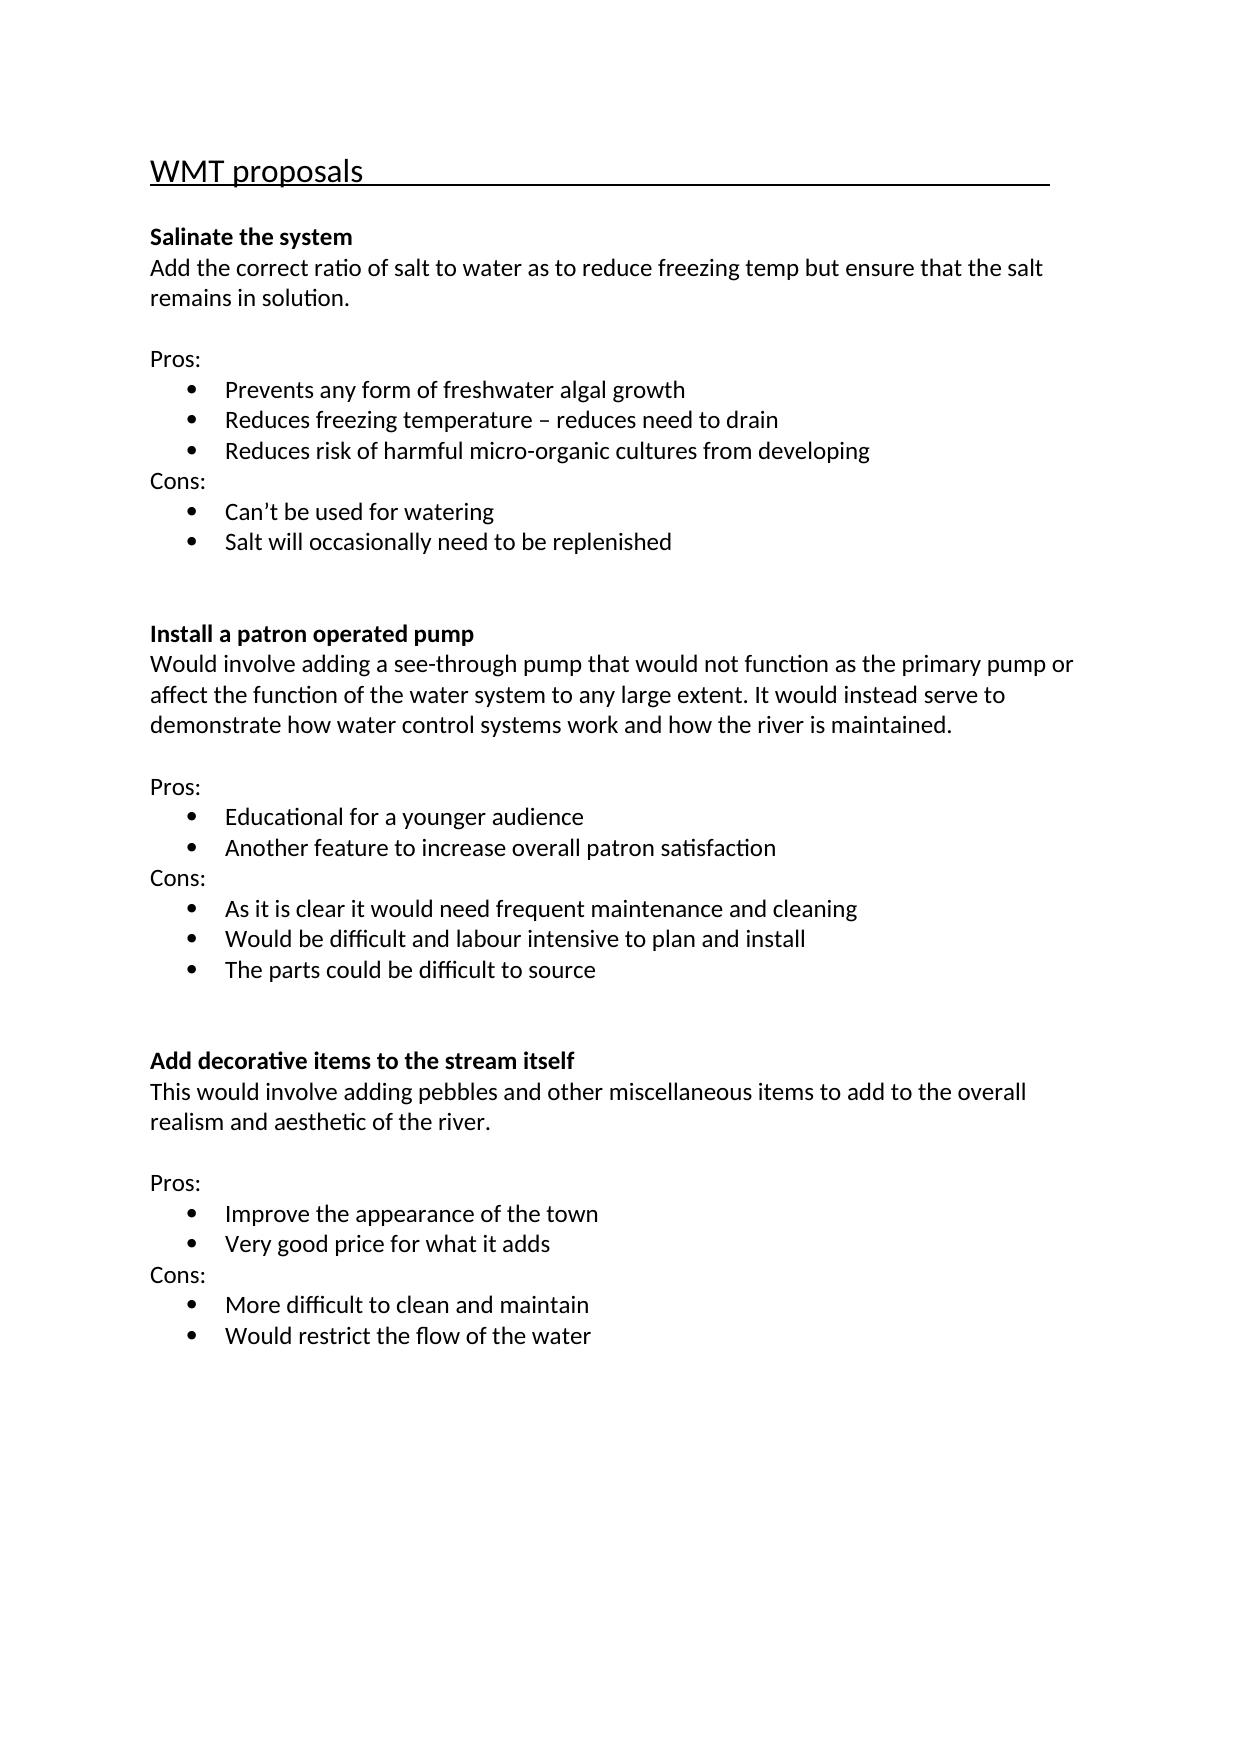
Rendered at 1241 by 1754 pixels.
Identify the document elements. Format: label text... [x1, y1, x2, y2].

list Salt will occasionally need to be replenished [187, 526, 1090, 557]
text Add decorative items to the stream itself [150, 1045, 1090, 1076]
text Pros: [150, 1167, 1090, 1198]
list Another feature to increase overall patron satisfaction [187, 832, 1090, 862]
list More difficult to clean and maintain [187, 1289, 1090, 1320]
text Pros: [150, 343, 1090, 374]
list Would restrict the flow of the water [187, 1320, 1090, 1351]
text WMT proposals [150, 150, 1090, 191]
text Salinate the system [150, 221, 1090, 252]
list Very good price for what it adds [187, 1228, 1090, 1259]
list Would be difficult and labour intensive to plan and install [187, 923, 1090, 954]
list Can’t be used for watering [187, 496, 1090, 526]
list Improve the appearance of the town [187, 1198, 1090, 1228]
text Would involve adding a see-through pump that would not function as the primary pump or affect the function of the water system to any large extent. It would instead serve to demonstrate how water control systems work and how the river is maintained. [150, 648, 1090, 740]
list Prevents any form of freshwater algal growth [187, 374, 1090, 404]
list Reduces risk of harmful micro-organic cultures from developing [187, 435, 1090, 465]
text Install a patron operated pump [150, 618, 1090, 648]
text Cons: [150, 1259, 1090, 1289]
list Reduces freezing temperature – reduces need to drain [187, 404, 1090, 435]
text This would involve adding pebbles and other miscellaneous items to add to the overall realism and aesthetic of the river. [150, 1076, 1090, 1137]
list Educational for a younger audience [187, 801, 1090, 832]
text Cons: [150, 465, 1090, 496]
text Cons: [150, 862, 1090, 893]
text Pros: [150, 771, 1090, 801]
list As it is clear it would need frequent maintenance and cleaning [187, 893, 1090, 923]
list The parts could be difficult to source [187, 954, 1090, 984]
text Add the correct ratio of salt to water as to reduce freezing temp but ensure that the salt remains in solution. [150, 252, 1090, 313]
